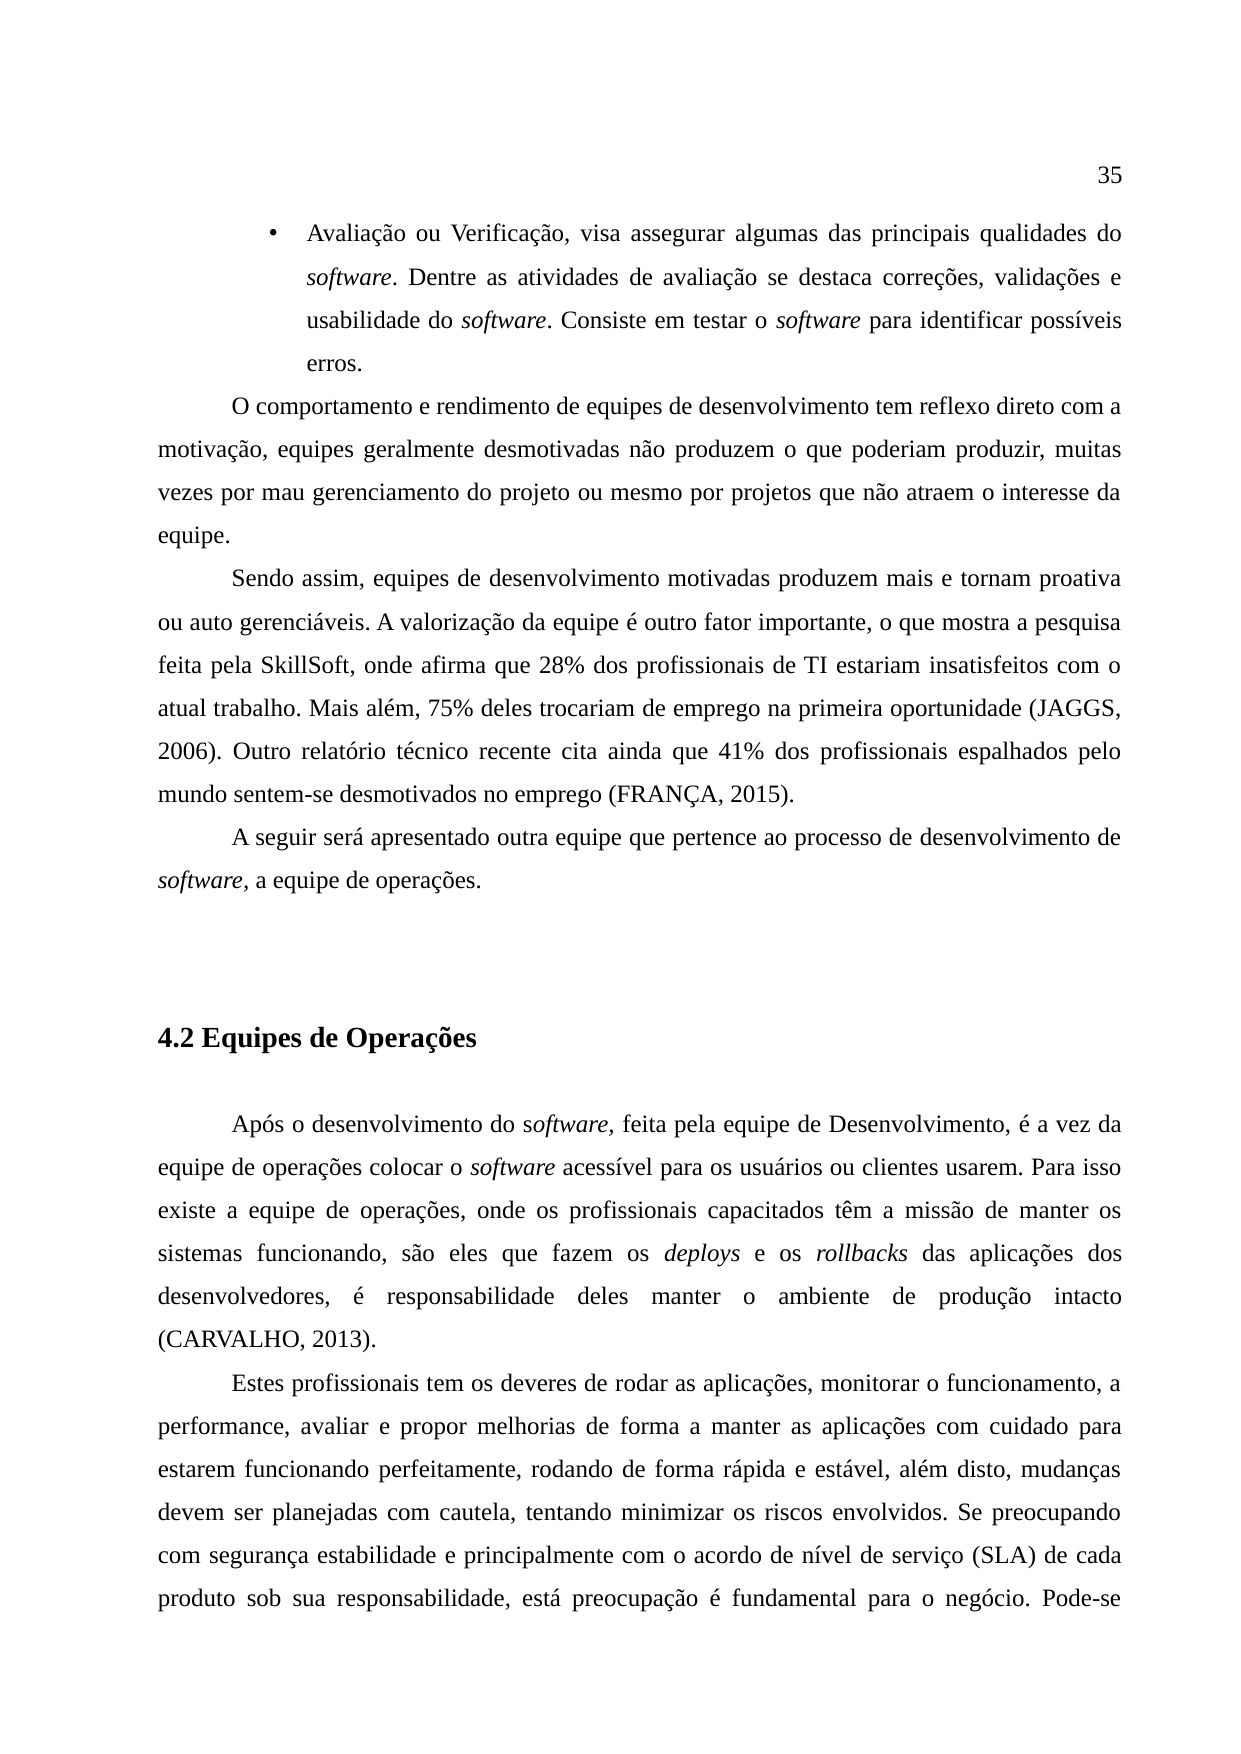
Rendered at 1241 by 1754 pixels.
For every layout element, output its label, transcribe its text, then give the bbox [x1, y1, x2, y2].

text O comportamento e rendimento de equipes de desenvolvimento tem reflexo direto com a motivação, equipes geralmente desmotivadas não produzem o que poderiam produzir, muitas vezes por mau gerenciamento do projeto ou mesmo por projetos que não atraem o interesse da equipe. [158, 391, 1122, 549]
text Estes profissionais tem os deveres de rodar as aplicações, monitorar o funcionamento, a performance, avaliar e propor melhorias de forma a manter as aplicações com cuidado para estarem funcionando perfeitamente, rodando de forma rápida e estável, além disto, mudanças devem ser planejadas com cautela, tentando minimizar os riscos envolvidos. Se preocupando com segurança estabilidade e principalmente com o acordo de nível de serviço (SLA) de cada produto sob sua responsabilidade, está preocupação é fundamental para o negócio. Pode-se [158, 1368, 1122, 1612]
text A seguir será apresentado outra equipe que pertence ao processo de desenvolvimento de software, a equipe de operações. [158, 822, 1122, 894]
text Sendo assim, equipes de desenvolvimento motivadas produzem mais e tornam proativa ou auto gerenciáveis. A valorização da equipe é outro fator importante, o que mostra a pesquisa feita pela SkillSoft, onde afirma que 28% dos profissionais de TI estariam insatisfeitos com o atual trabalho. Mais além, 75% deles trocariam de emprego na primeira oportunidade (JAGGS, 2006). Outro relatório técnico recente cita ainda que 41% dos profissionais espalhados pelo mundo sentem-se desmotivados no emprego (FRANÇA, 2015). [158, 563, 1122, 808]
subtitle 4.2 Equipes de Operações [158, 1020, 1122, 1053]
text Após o desenvolvimento do software, feita pela equipe de Desenvolvimento, é a vez da equipe de operações colocar o software acessível para os usuários ou clientes usarem. Para isso existe a equipe de operações, onde os profissionais capacitados têm a missão de manter os sistemas funcionando, são eles que fazem os deploys e os rollbacks das aplicações dos desenvolvedores, é responsabilidade deles manter o ambiente de produção intacto (CARVALHO, 2013). [158, 1109, 1122, 1353]
list Avaliação ou Verificação, visa assegurar algumas das principais qualidades do software. Dentre as atividades de avaliação se destaca correções, validações e usabilidade do software. Consiste em testar o software para identificar possíveis erros. [269, 218, 1122, 377]
